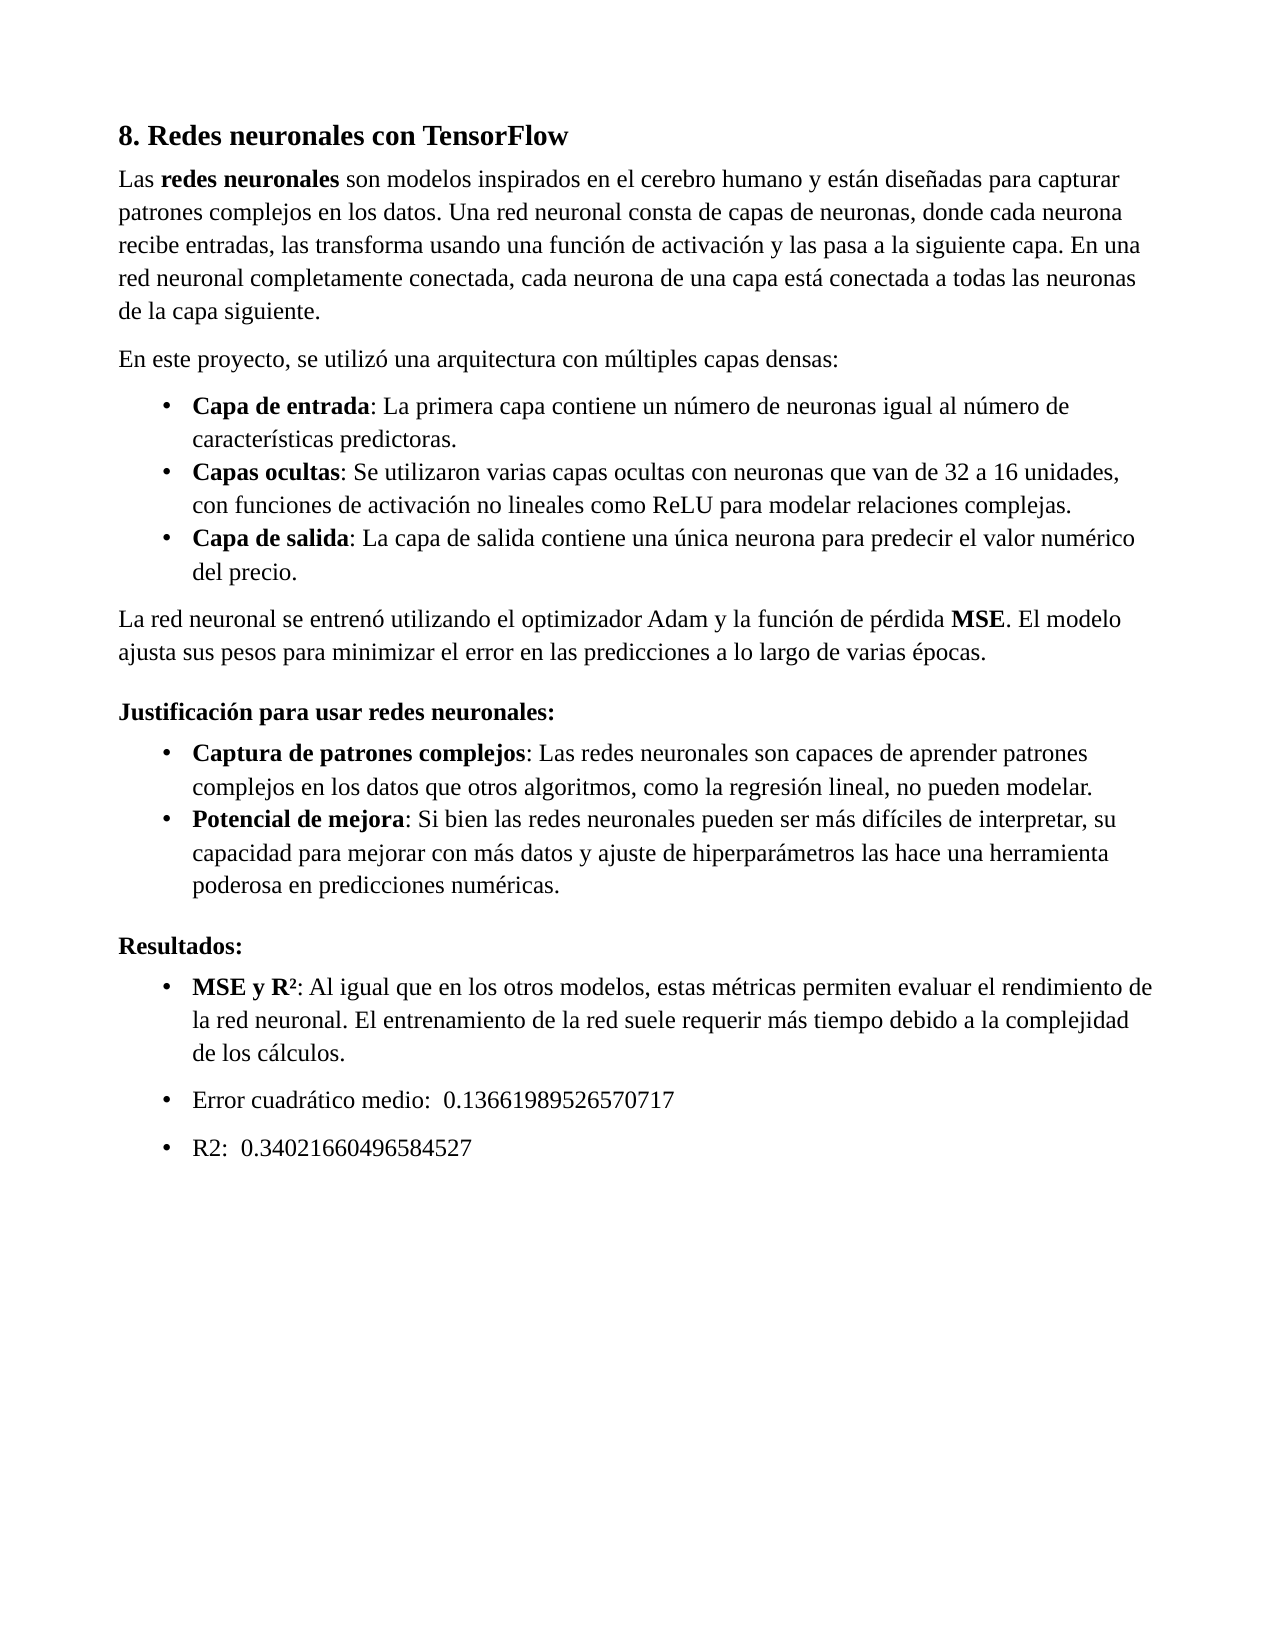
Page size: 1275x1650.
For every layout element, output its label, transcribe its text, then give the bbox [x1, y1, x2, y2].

subtitle 8. Redes neuronales con TensorFlow [118, 118, 1157, 152]
list Capa de entrada: La primera capa contiene un número de neuronas igual al número de características predictoras. [162, 391, 1157, 453]
list R2: 0.34021660496584527 [162, 1133, 1157, 1162]
text Las redes neuronales son modelos inspirados en el cerebro humano y están diseñadas para capturar patrones complejos en los datos. Una red neuronal consta de capas de neuronas, donde cada neurona recibe entradas, las transforma usando una función de activación y las pasa a la siguiente capa. En una red neuronal completamente conectada, cada neurona de una capa está conectada a todas las neuronas de la capa siguiente. [118, 164, 1157, 325]
text La red neuronal se entrenó utilizando el optimizador Adam y la función de pérdida MSE. El modelo ajusta sus pesos para minimizar el error en las predicciones a lo largo de varias épocas. [118, 604, 1157, 666]
subtitle Justificación para usar redes neuronales: [118, 697, 1157, 726]
list Capa de salida: La capa de salida contiene una única neurona para predecir el valor numérico del precio. [162, 523, 1157, 585]
text En este proyecto, se utilizó una arquitectura con múltiples capas densas: [118, 344, 1157, 373]
list Error cuadrático medio: 0.13661989526570717 [162, 1086, 1157, 1114]
list Captura de patrones complejos: Las redes neuronales son capaces de aprender patrones complejos en los datos que otros algoritmos, como la regresión lineal, no pueden modelar. [162, 738, 1157, 800]
list Potencial de mejora: Si bien las redes neuronales pueden ser más difíciles de interpretar, su capacidad para mejorar con más datos y ajuste de hiperparámetros las hace una herramienta poderosa en predicciones numéricas. [162, 804, 1157, 899]
list Capas ocultas: Se utilizaron varias capas ocultas con neuronas que van de 32 a 16 unidades, con funciones de activación no lineales como ReLU para modelar relaciones complejas. [162, 457, 1157, 519]
subtitle Resultados: [118, 931, 1157, 959]
list MSE y R²: Al igual que en los otros modelos, estas métricas permiten evaluar el rendimiento de la red neuronal. El entrenamiento de la red suele requerir más tiempo debido a la complejidad de los cálculos. [162, 972, 1157, 1067]
